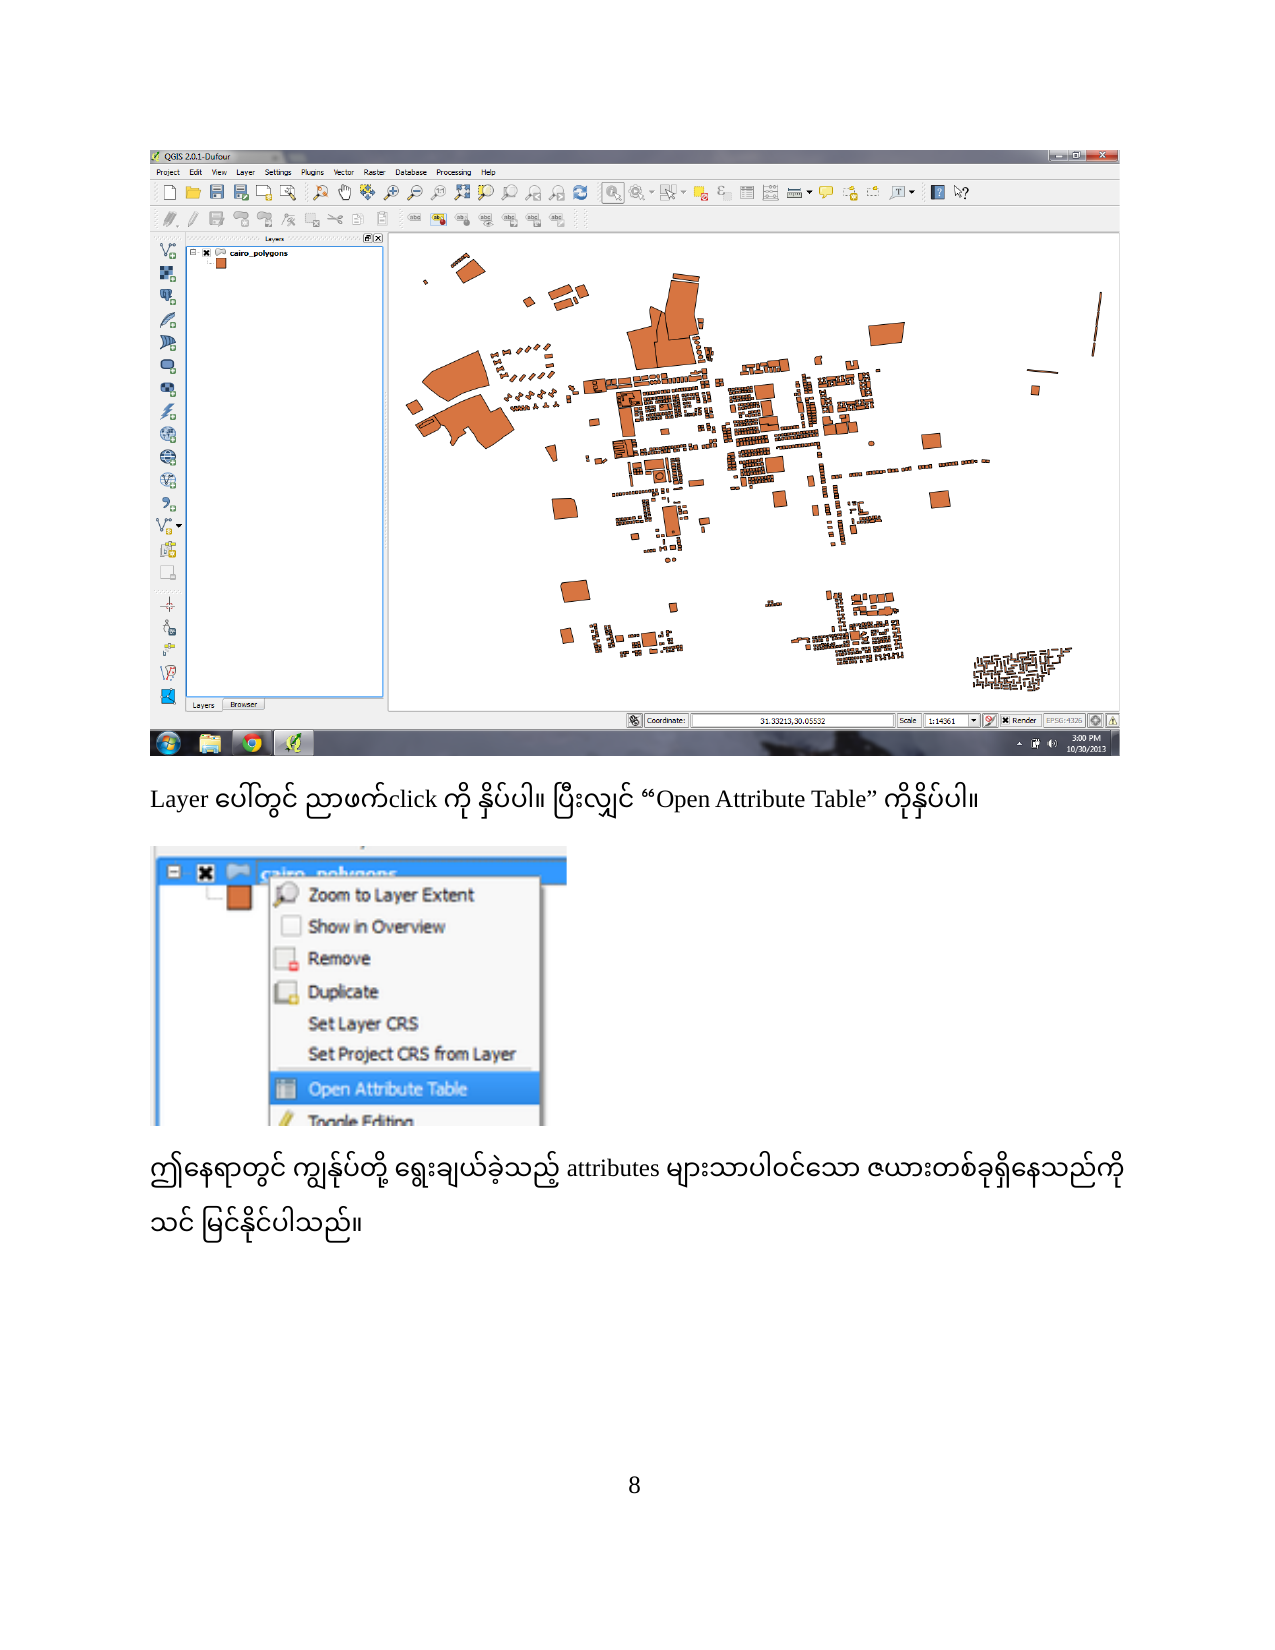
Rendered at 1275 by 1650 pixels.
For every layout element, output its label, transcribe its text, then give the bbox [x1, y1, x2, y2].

picture [150, 150, 1120, 756]
text ဤနေရာတွင် ကျွန်ုပ်တို့ ရွေးချယ်ခဲ့သည့် attributes များသာပါဝင်သော ဇယားတစ်ခုရှိနေသည်ကို သင် မြင်နိုင်ပါသည်။ [150, 1143, 1125, 1253]
text Layer ပေါ်တွင် ညာဖက်click ကို နှိပ်ပါ။ ပြီးလျှင် “Open Attribute Table” ကိုနှိပ်ပါ။ [150, 774, 1125, 828]
picture [150, 846, 567, 1126]
